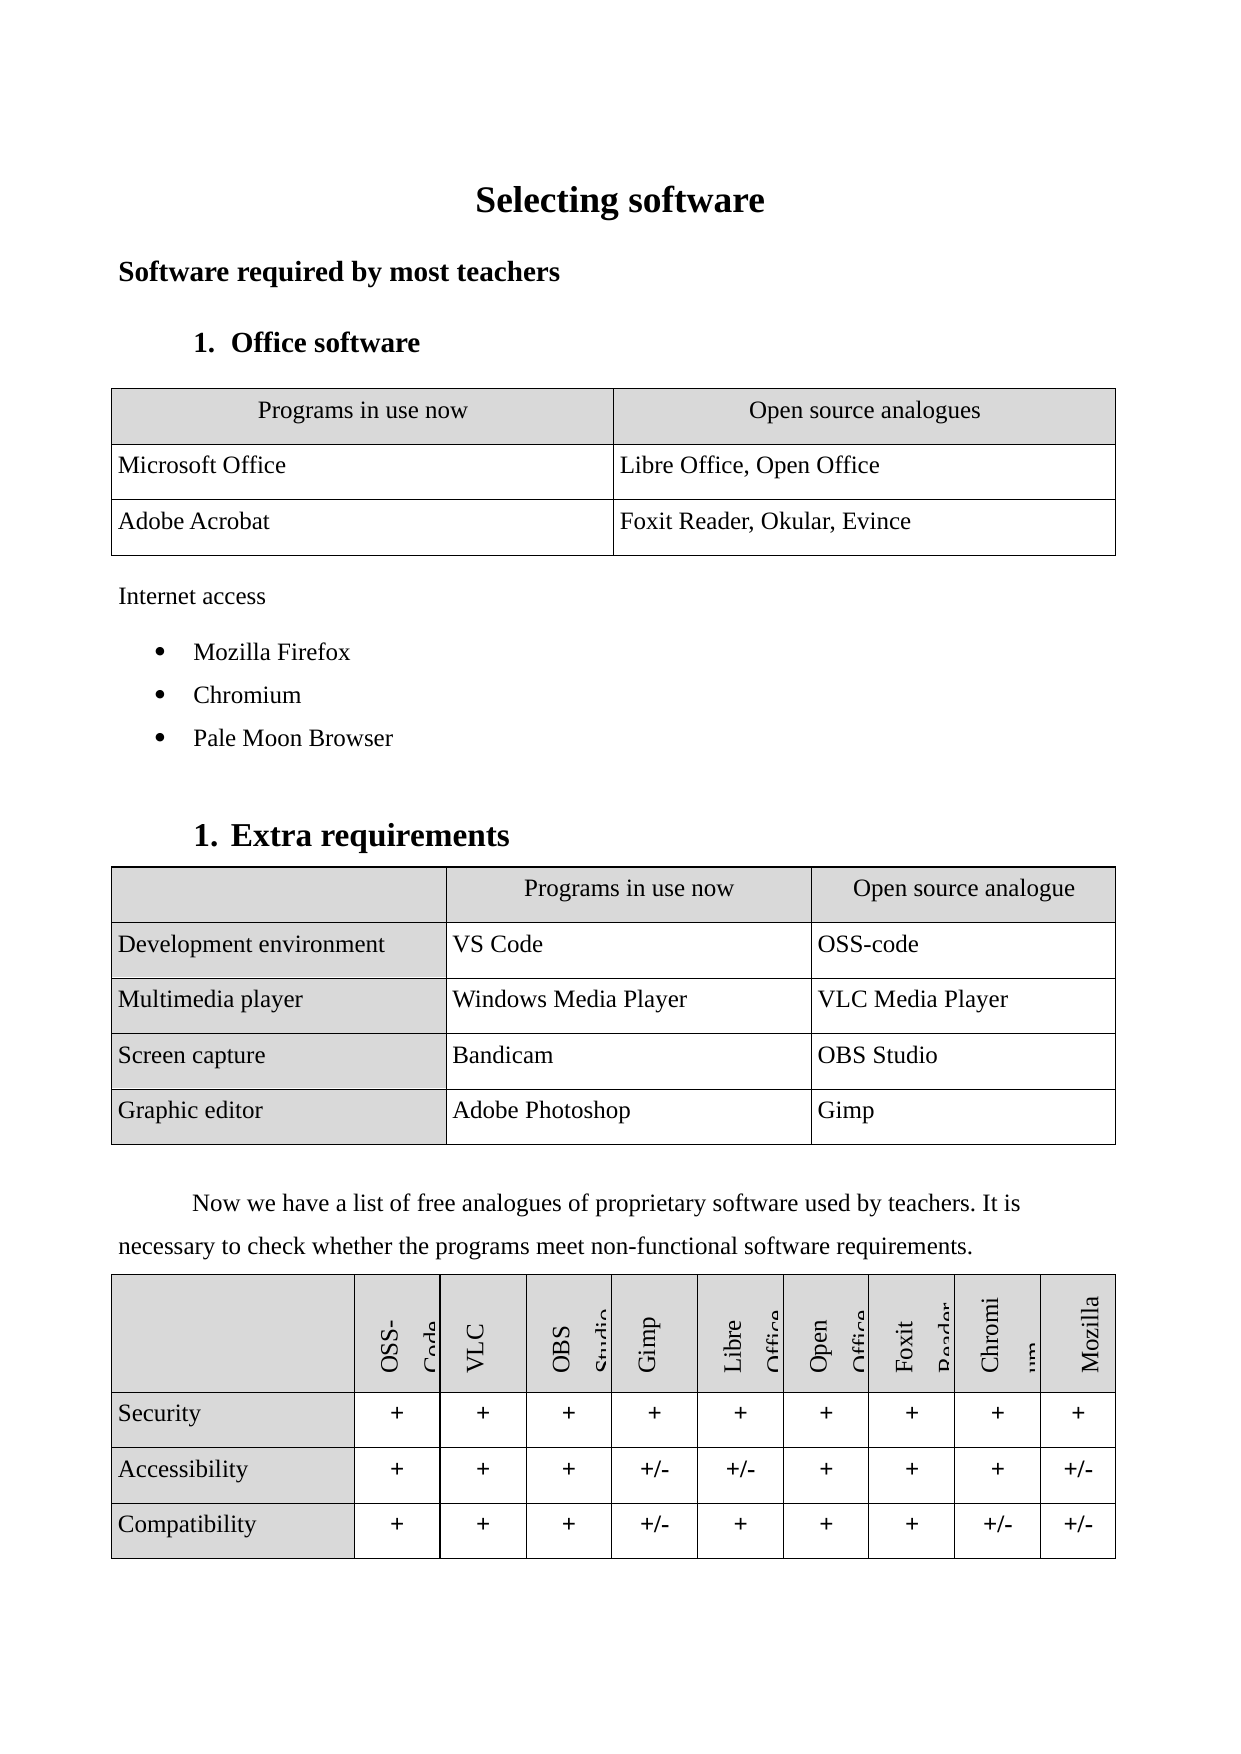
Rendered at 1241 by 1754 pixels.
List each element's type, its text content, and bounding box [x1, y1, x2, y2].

list Mozilla Firefox [156, 637, 1122, 665]
table_cell + [869, 1393, 954, 1447]
table_header Mozilla Firefox [1041, 1275, 1115, 1392]
table_cell + [527, 1504, 611, 1558]
subtitle Internet access [118, 581, 1122, 610]
table_cell + [612, 1393, 697, 1447]
table_cell Gimp [812, 1090, 1115, 1144]
table_cell + [869, 1448, 954, 1503]
table_cell + [698, 1504, 783, 1558]
table_cell Screen capture [112, 1034, 446, 1088]
table_header Open source analogues [614, 389, 1115, 444]
table_cell + [355, 1504, 439, 1558]
table_cell Windows Media Player [447, 979, 811, 1033]
table_cell + [441, 1448, 526, 1503]
table_header Foxit Reader [869, 1275, 954, 1392]
list Software required by most teachers [118, 254, 1122, 288]
table_cell Graphic editor [112, 1090, 446, 1144]
table_cell Bandicam [447, 1034, 811, 1088]
text Now we have a list of free analogues of proprietary software used by teachers. It is necessary to check whether the programs meet non-functional software requirements. [118, 1188, 1122, 1260]
table_cell + [527, 1448, 611, 1503]
subtitle Selecting software [118, 177, 1122, 220]
table_cell Security [112, 1393, 354, 1447]
table_header OBS Studio [527, 1275, 611, 1392]
table_cell Multimedia player [112, 979, 446, 1033]
table_cell + [441, 1504, 526, 1558]
table_cell + [698, 1393, 783, 1447]
subtitle Extra requirements [193, 816, 1122, 854]
table_cell +/- [955, 1504, 1040, 1558]
table_cell +/- [612, 1504, 697, 1558]
table_header Programs in use now [112, 389, 613, 444]
table_cell Accessibility [112, 1448, 354, 1503]
table_cell +/- [1041, 1448, 1115, 1503]
table_header [112, 868, 446, 922]
table_cell + [1041, 1393, 1115, 1447]
table_cell Libre Office, Open Office [614, 445, 1115, 499]
table_cell + [784, 1504, 868, 1558]
table_cell OSS-code [812, 923, 1115, 977]
table_cell + [784, 1393, 868, 1447]
table_cell +/- [612, 1448, 697, 1503]
table_cell + [441, 1393, 526, 1447]
table_header OSS-Code [355, 1275, 439, 1392]
table_header VLC [441, 1275, 526, 1392]
table_cell + [784, 1448, 868, 1503]
table_cell +/- [1041, 1504, 1115, 1558]
table_cell Compatibility [112, 1504, 354, 1558]
table_header Chromium [955, 1275, 1040, 1392]
table_header Libre Office [698, 1275, 783, 1392]
table_cell OBS Studio [812, 1034, 1115, 1088]
list Pale Moon Browser [156, 723, 1122, 752]
table_cell Adobe Acrobat [112, 500, 613, 555]
table_cell + [869, 1504, 954, 1558]
table_cell + [355, 1448, 439, 1503]
table_cell + [955, 1448, 1040, 1503]
table_cell Development environment [112, 923, 446, 977]
table_cell Adobe Photoshop [447, 1090, 811, 1144]
table_header [112, 1275, 354, 1392]
table_cell + [955, 1393, 1040, 1447]
table_header Open source analogue [812, 868, 1115, 922]
table_header Programs in use now [447, 868, 811, 922]
table_cell + [527, 1393, 611, 1447]
table_cell + [355, 1393, 439, 1447]
table_cell Foxit Reader, Okular, Evince [614, 500, 1115, 555]
table_header Open Office [784, 1275, 868, 1392]
table_cell Microsoft Office [112, 445, 613, 499]
table_cell VS Code [447, 923, 811, 977]
subtitle Office software [193, 326, 1122, 359]
table_header Gimp [612, 1275, 697, 1392]
table_cell VLC Media Player [812, 979, 1115, 1033]
list Chromium [156, 680, 1122, 708]
table_cell +/- [698, 1448, 783, 1503]
